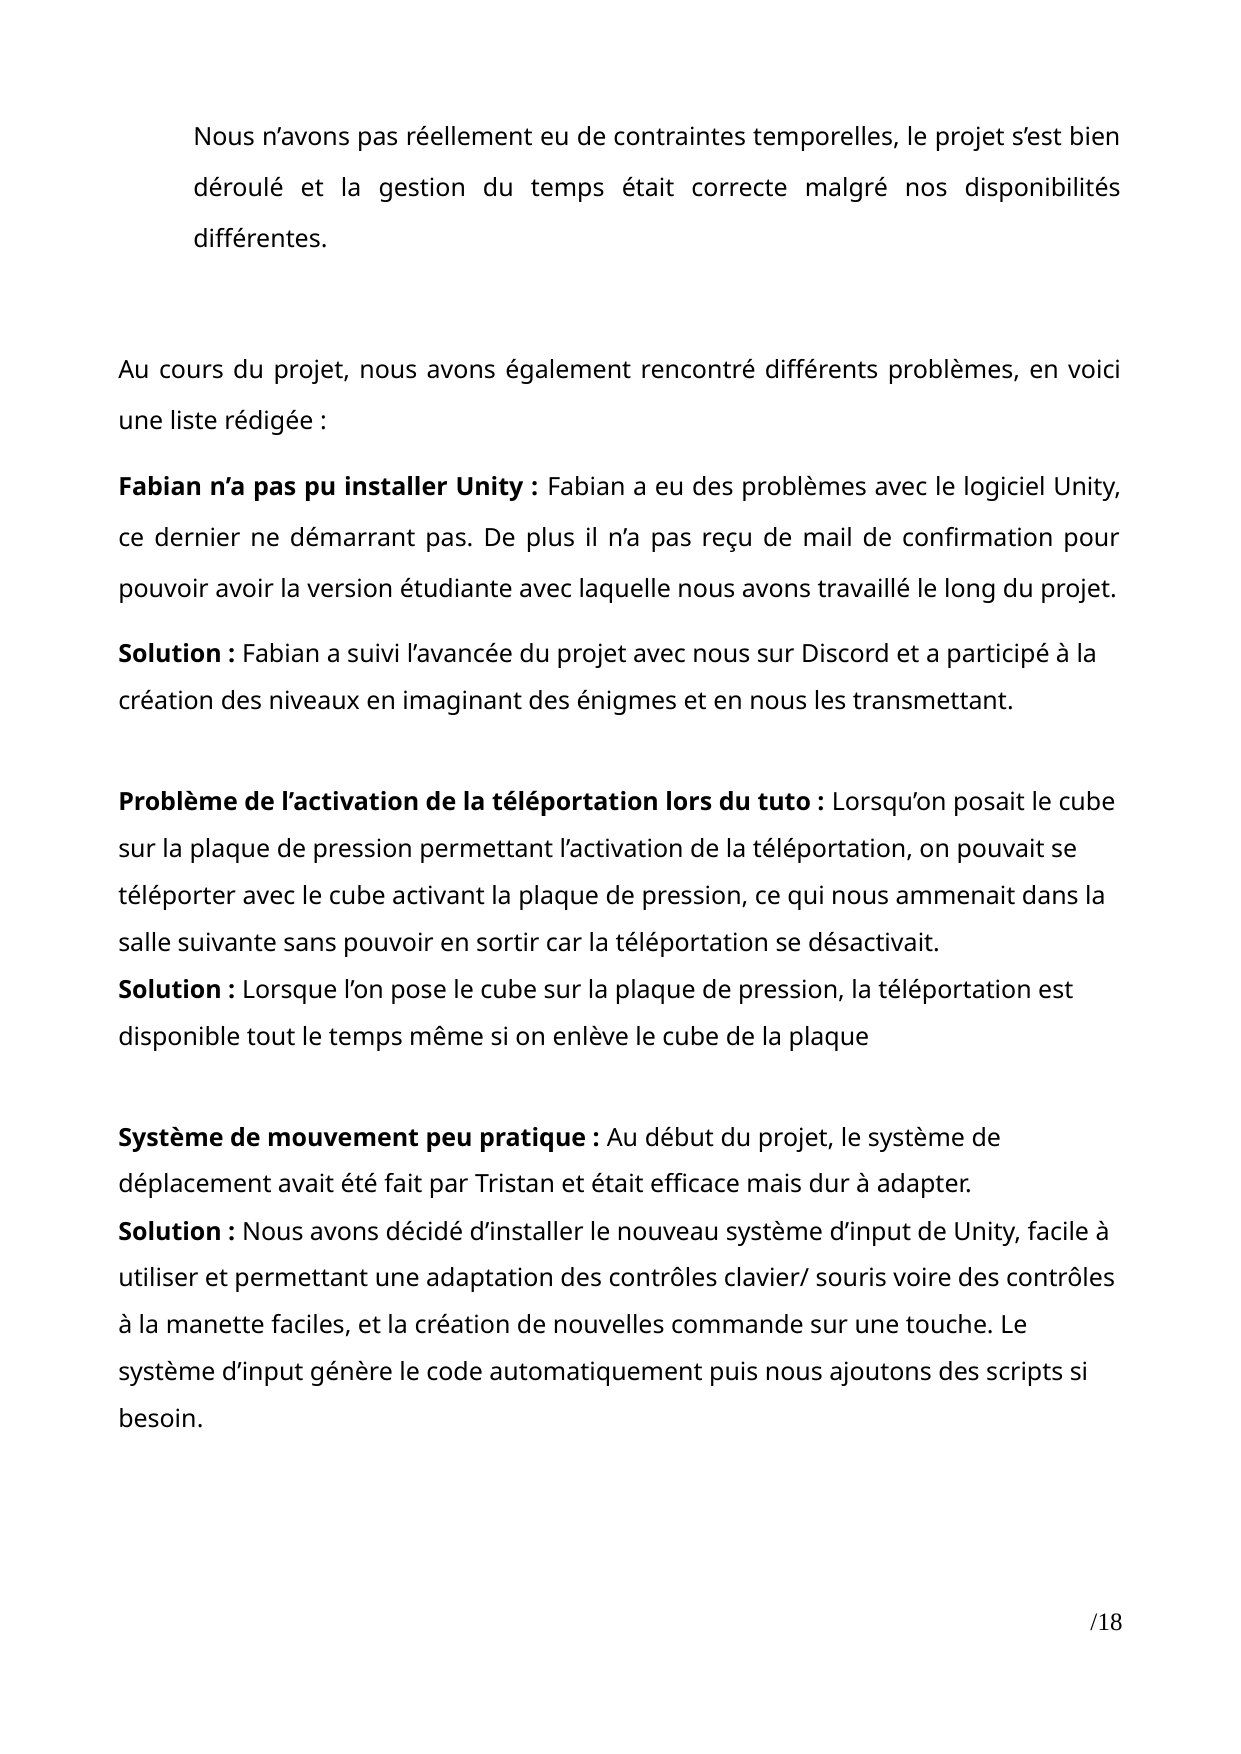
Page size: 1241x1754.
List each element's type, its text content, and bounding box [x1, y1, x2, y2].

text Système de mouvement peu pratique : Au début du projet, le système de déplacement avait été fait par Tristan et était efficace mais dur à adapter. [118, 1119, 1122, 1200]
text Solution : Fabian a suivi l’avancée du projet avec nous sur Discord et a participé à la création des niveaux en imaginant des énigmes et en nous les transmettant. [118, 636, 1122, 717]
list Nous n’avons pas réellement eu de contraintes temporelles, le projet s’est bien déroulé et la gestion du temps était correcte malgré nos disponibilités différentes. [156, 118, 1122, 254]
text Solution : Lorsque l’on pose le cube sur la plaque de pression, la téléportation est disponible tout le temps même si on enlève le cube de la plaque [118, 971, 1122, 1052]
text Au cours du projet, nous avons également rencontré différents problèmes, en voici une liste rédigée : [118, 351, 1122, 437]
text Solution : Nous avons décidé d’installer le nouveau système d’input de Unity, facile à utiliser et permettant une adaptation des contrôles clavier/ souris voire des contrôles à la manette faciles, et la création de nouvelles commande sur une touche. Le système d’input génère le code automatiquement puis nous ajoutons des scripts si besoin. [118, 1213, 1122, 1435]
text Problème de l’activation de la téléportation lors du tuto : Lorsqu’on posait le cube sur la plaque de pression permettant l’activation de la téléportation, on pouvait se téléporter avec le cube activant la plaque de pression, ce qui nous ammenait dans la salle suivante sans pouvoir en sortir car la téléportation se désactivait. [118, 783, 1122, 958]
text Fabian n’a pas pu installer Unity : Fabian a eu des problèmes avec le logiciel Unity, ce dernier ne démarrant pas. De plus il n’a pas reçu de mail de confirmation pour pouvoir avoir la version étudiante avec laquelle nous avons travaillé le long du projet. [118, 468, 1122, 604]
